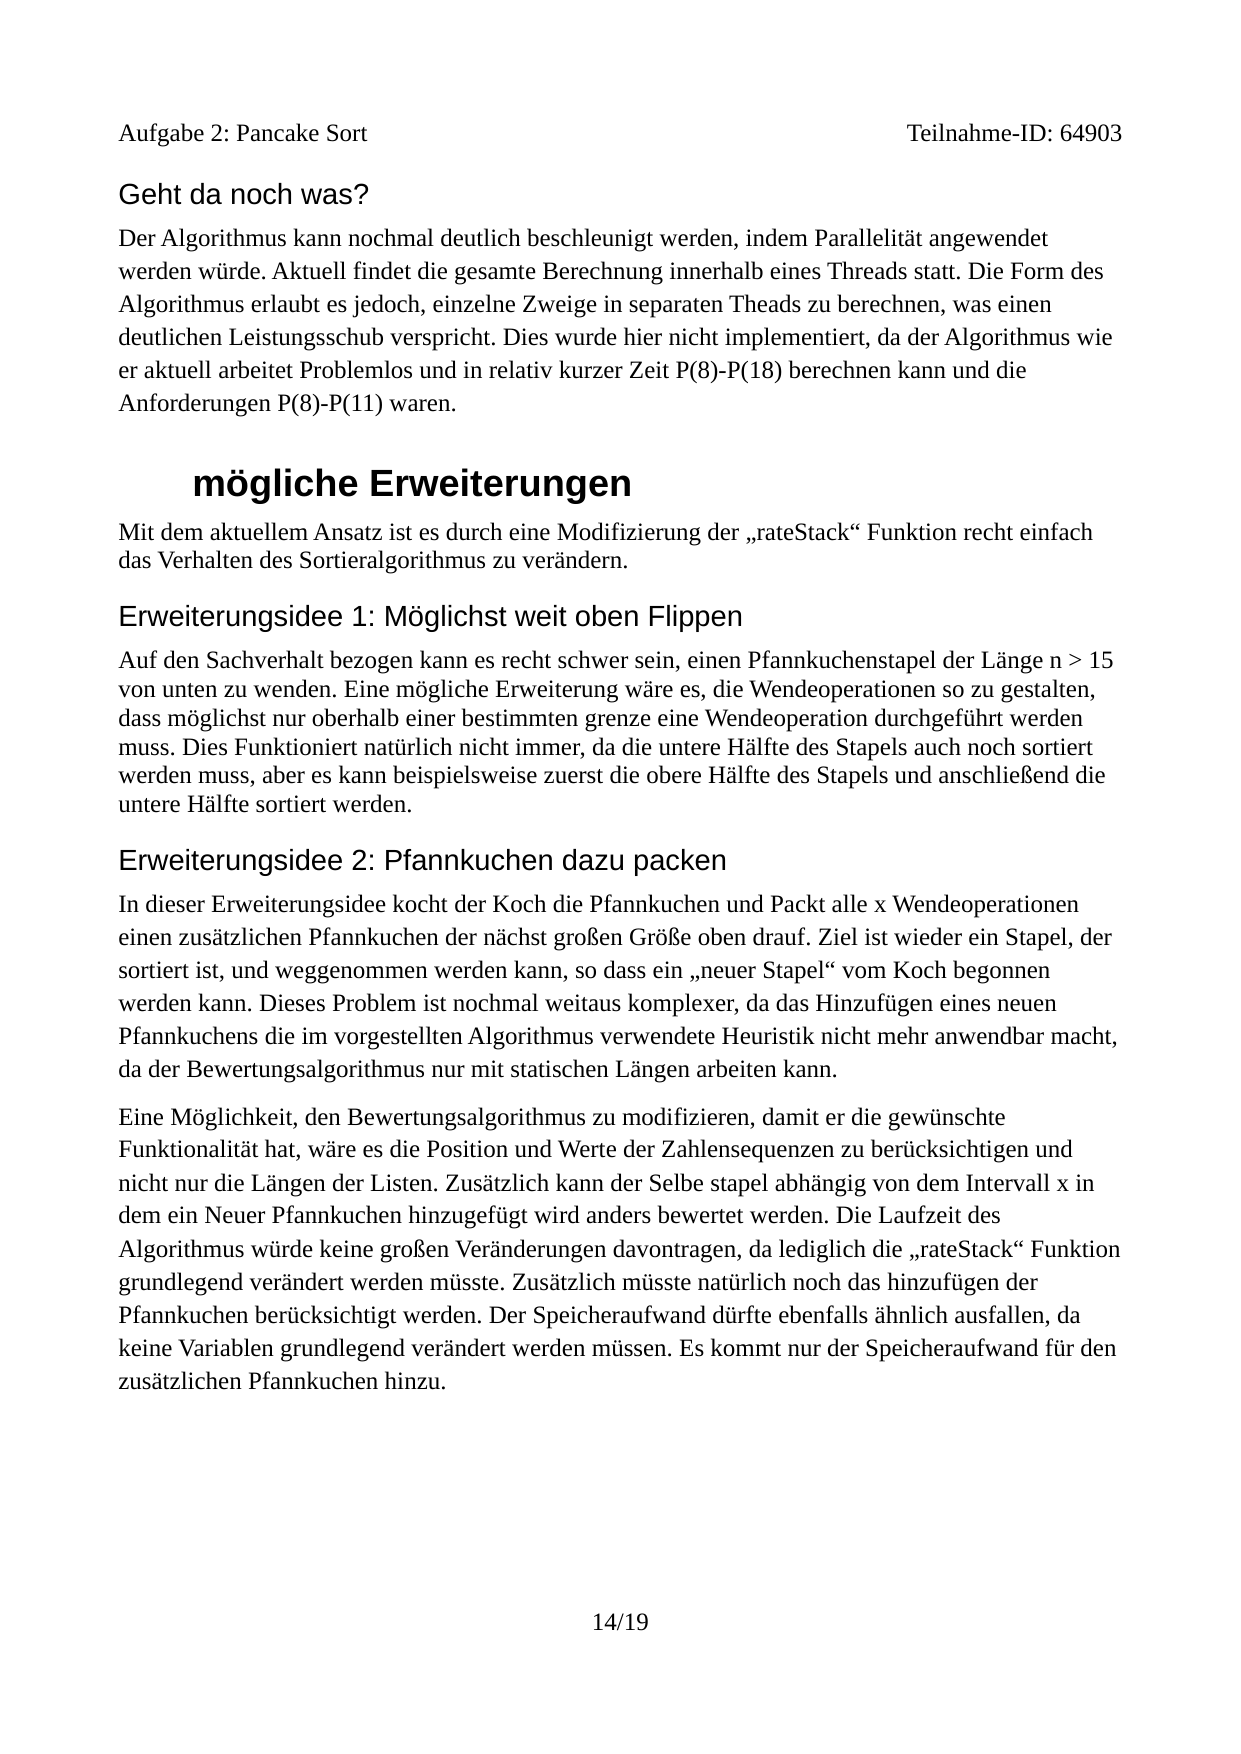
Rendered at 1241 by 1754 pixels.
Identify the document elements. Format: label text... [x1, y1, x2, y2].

text Auf den Sachverhalt bezogen kann es recht schwer sein, einen Pfannkuchenstapel der Länge n > 15 von unten zu wenden. Eine mögliche Erweiterung wäre es, die Wendeoperationen so zu gestalten, dass möglichst nur oberhalb einer bestimmten grenze eine Wendeoperation durchgeführt werden muss. Dies Funktioniert natürlich nicht immer, da die untere Hälfte des Stapels auch noch sortiert werden muss, aber es kann beispielsweise zuerst die obere Hälfte des Stapels und anschließend die untere Hälfte sortiert werden. [118, 645, 1122, 818]
subtitle Geht da noch was? [118, 177, 1122, 210]
subtitle mögliche Erweiterungen [118, 461, 1122, 504]
text In dieser Erweiterungsidee kocht der Koch die Pfannkuchen und Packt alle x Wendeoperationen einen zusätzlichen Pfannkuchen der nächst großen Größe oben drauf. Ziel ist wieder ein Stapel, der sortiert ist, und weggenommen werden kann, so dass ein „neuer Stapel“ vom Koch begonnen werden kann. Dieses Problem ist nochmal weitaus komplexer, da das Hinzufügen eines neuen Pfannkuchens die im vorgestellten Algorithmus verwendete Heuristik nicht mehr anwendbar macht, da der Bewertungsalgorithmus nur mit statischen Längen arbeiten kann. [118, 889, 1122, 1083]
subtitle Erweiterungsidee 2: Pfannkuchen dazu packen [118, 843, 1122, 876]
text Mit dem aktuellem Ansatz ist es durch eine Modifizierung der „rateStack“ Funktion recht einfach das Verhalten des Sortieralgorithmus zu verändern. [118, 517, 1122, 574]
text Der Algorithmus kann nochmal deutlich beschleunigt werden, indem Parallelität angewendet werden würde. Aktuell findet die gesamte Berechnung innerhalb eines Threads statt. Die Form des Algorithmus erlaubt es jedoch, einzelne Zweige in separaten Theads zu berechnen, was einen deutlichen Leistungsschub verspricht. Dies wurde hier nicht implementiert, da der Algorithmus wie er aktuell arbeitet Problemlos und in relativ kurzer Zeit P(8)-P(18) berechnen kann und die Anforderungen P(8)-P(11) waren. [118, 223, 1122, 417]
text Eine Möglichkeit, den Bewertungsalgorithmus zu modifizieren, damit er die gewünschte Funktionalität hat, wäre es die Position und Werte der Zahlensequenzen zu berücksichtigen und nicht nur die Längen der Listen. Zusätzlich kann der Selbe stapel abhängig von dem Intervall x in dem ein Neuer Pfannkuchen hinzugefügt wird anders bewertet werden. Die Laufzeit des Algorithmus würde keine großen Veränderungen davontragen, da lediglich die „rateStack“ Funktion grundlegend verändert werden müsste. Zusätzlich müsste natürlich noch das hinzufügen der Pfannkuchen berücksichtigt werden. Der Speicheraufwand dürfte ebenfalls ähnlich ausfallen, da keine Variablen grundlegend verändert werden müssen. Es kommt nur der Speicheraufwand für den zusätzlichen Pfannkuchen hinzu. [118, 1102, 1122, 1394]
subtitle Erweiterungsidee 1: Möglichst weit oben Flippen [118, 599, 1122, 633]
